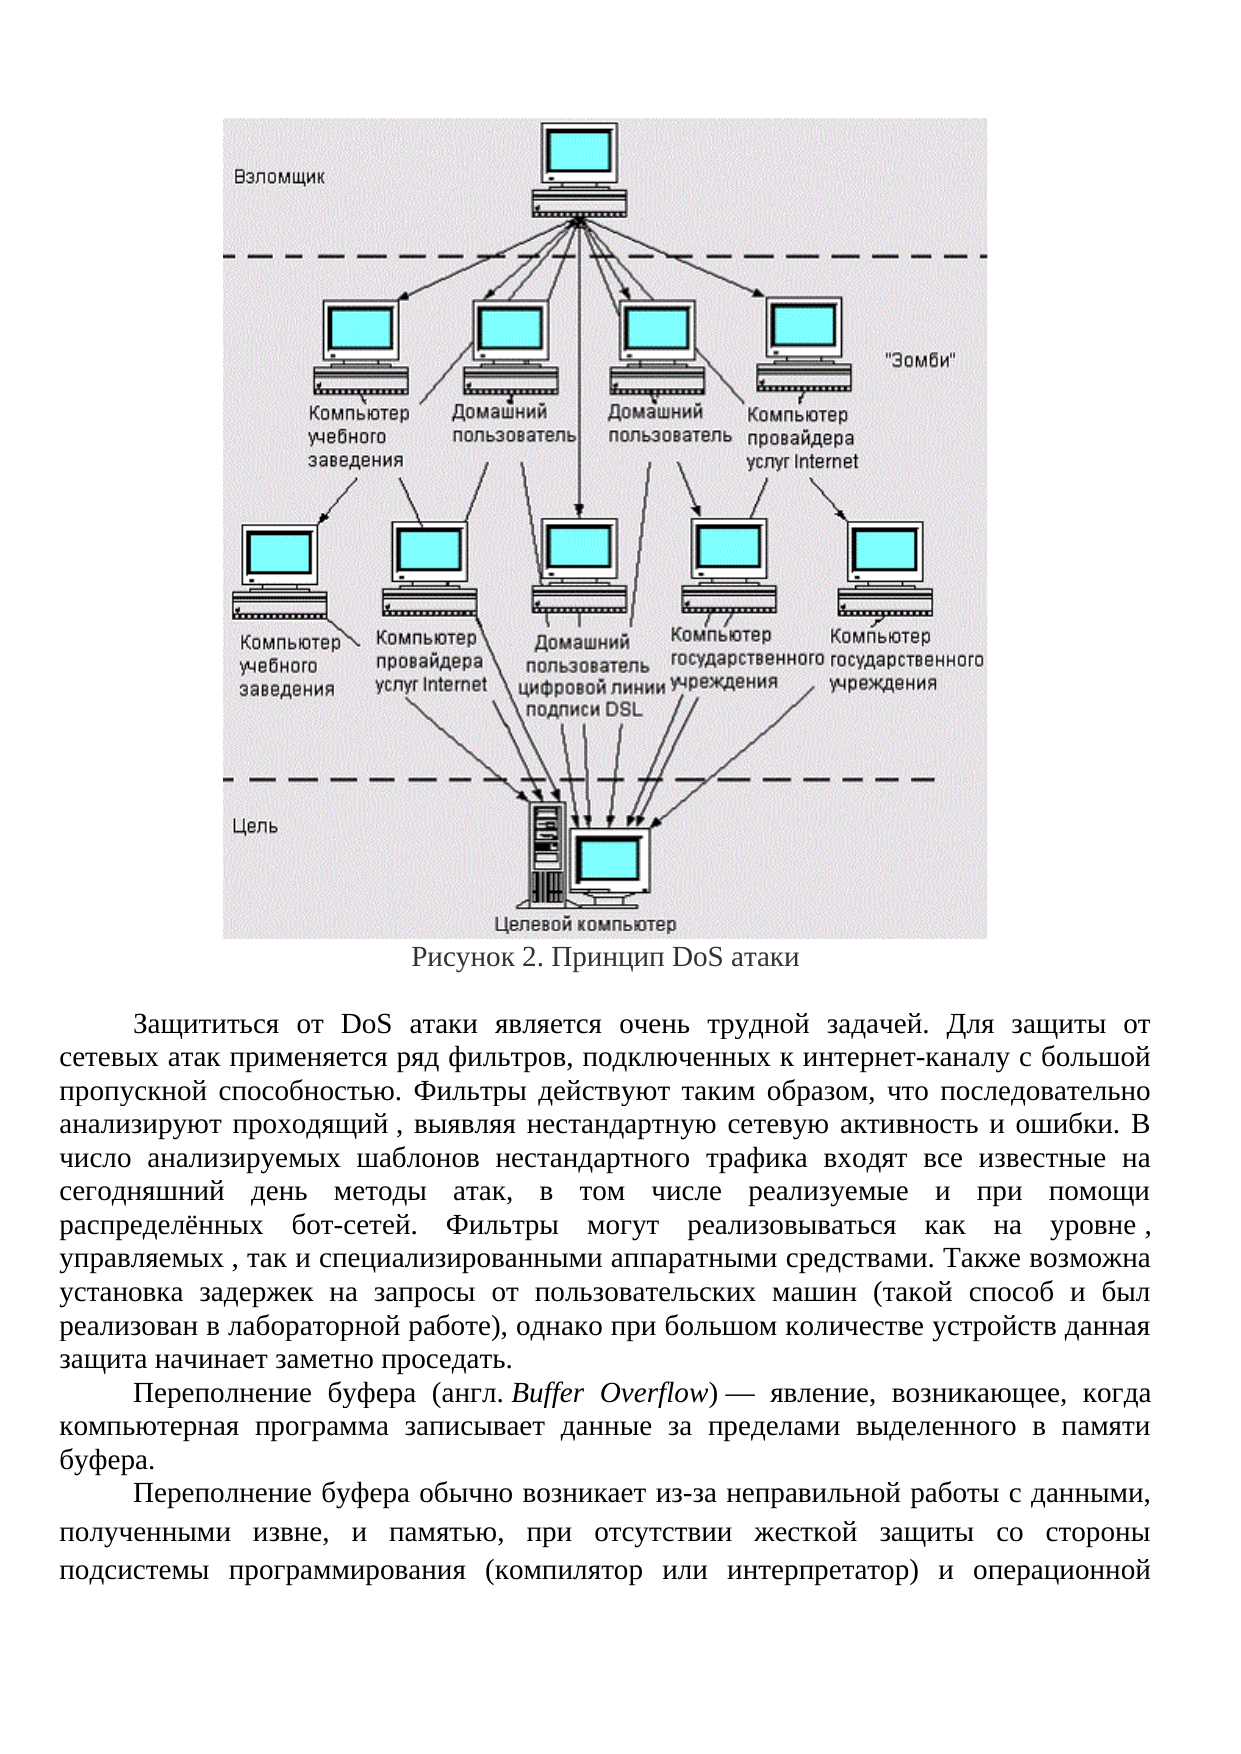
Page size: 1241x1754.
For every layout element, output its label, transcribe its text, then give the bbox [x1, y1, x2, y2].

text Защититься от DoS атаки является очень трудной задачей. Для защиты от сетевых атак применяется ряд фильтров, подключенных к интернет-каналу с большой пропускной способностью. Фильтры действуют таким образом, что последовательно анализируют проходящий трафик, выявляя нестандартную сетевую активность и ошибки. В число анализируемых шаблонов нестандартного трафика входят все известные на сегодняшний день методы атак, в том числе реализуемые и при помощи распределённых бот-сетей. Фильтры могут реализовываться как на уровне маршрутизаторов, управляемых свичей, так и специализированными аппаратными средствами. Также возможна установка задержек на запросы от пользовательских машин (такой способ и был реализован в лабораторной работе), однако при большом количестве устройств данная защита начинает заметно проседать. [59, 1006, 1152, 1375]
text Переполнение буфера обычно возникает из-за неправильной работы с данными, полученными извне, и памятью, при отсутствии жесткой защиты со стороны подсистемы программирования (компилятор или интерпретатор) и операционной [59, 1475, 1152, 1586]
text Переполнение буфера (англ. Buffer Overflow) — явление, возникающее, когда компьютерная программа записывает данные за пределами выделенного в памяти буфера. [59, 1375, 1152, 1475]
picture [223, 118, 988, 939]
text Рисунок 2. Принцип DoS атаки [59, 939, 1152, 972]
